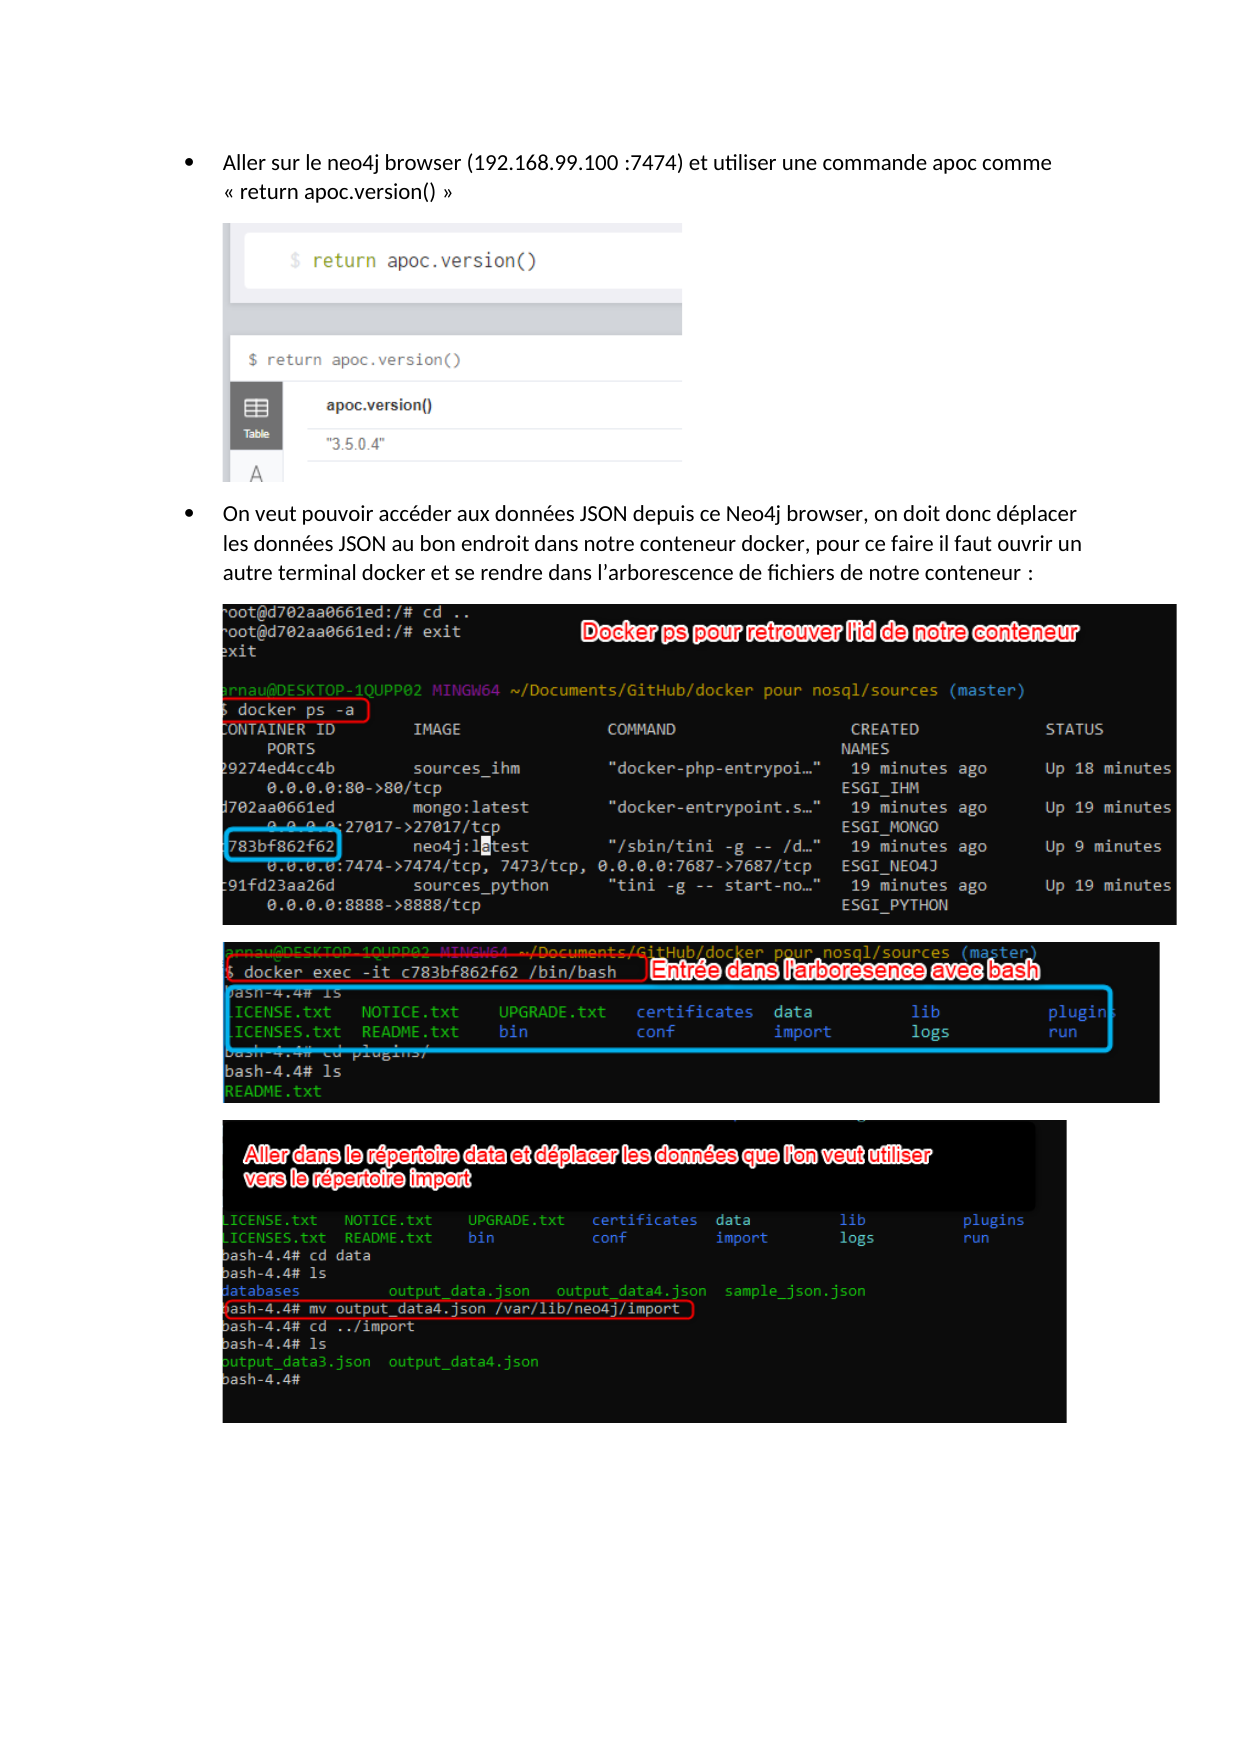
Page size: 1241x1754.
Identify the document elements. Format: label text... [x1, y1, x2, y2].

list On veut pouvoir accéder aux données JSON depuis ce Neo4j browser, on doit donc déplacer les données JSON au bon endroit dans notre conteneur docker, pour ce faire il faut ouvrir un autre terminal docker et se rendre dans l’arborescence de fichiers de notre conteneur : [185, 499, 1093, 586]
list Aller sur le neo4j browser (192.168.99.100 :7474) et utiliser une commande apoc comme « return apoc.version() » [185, 148, 1093, 205]
